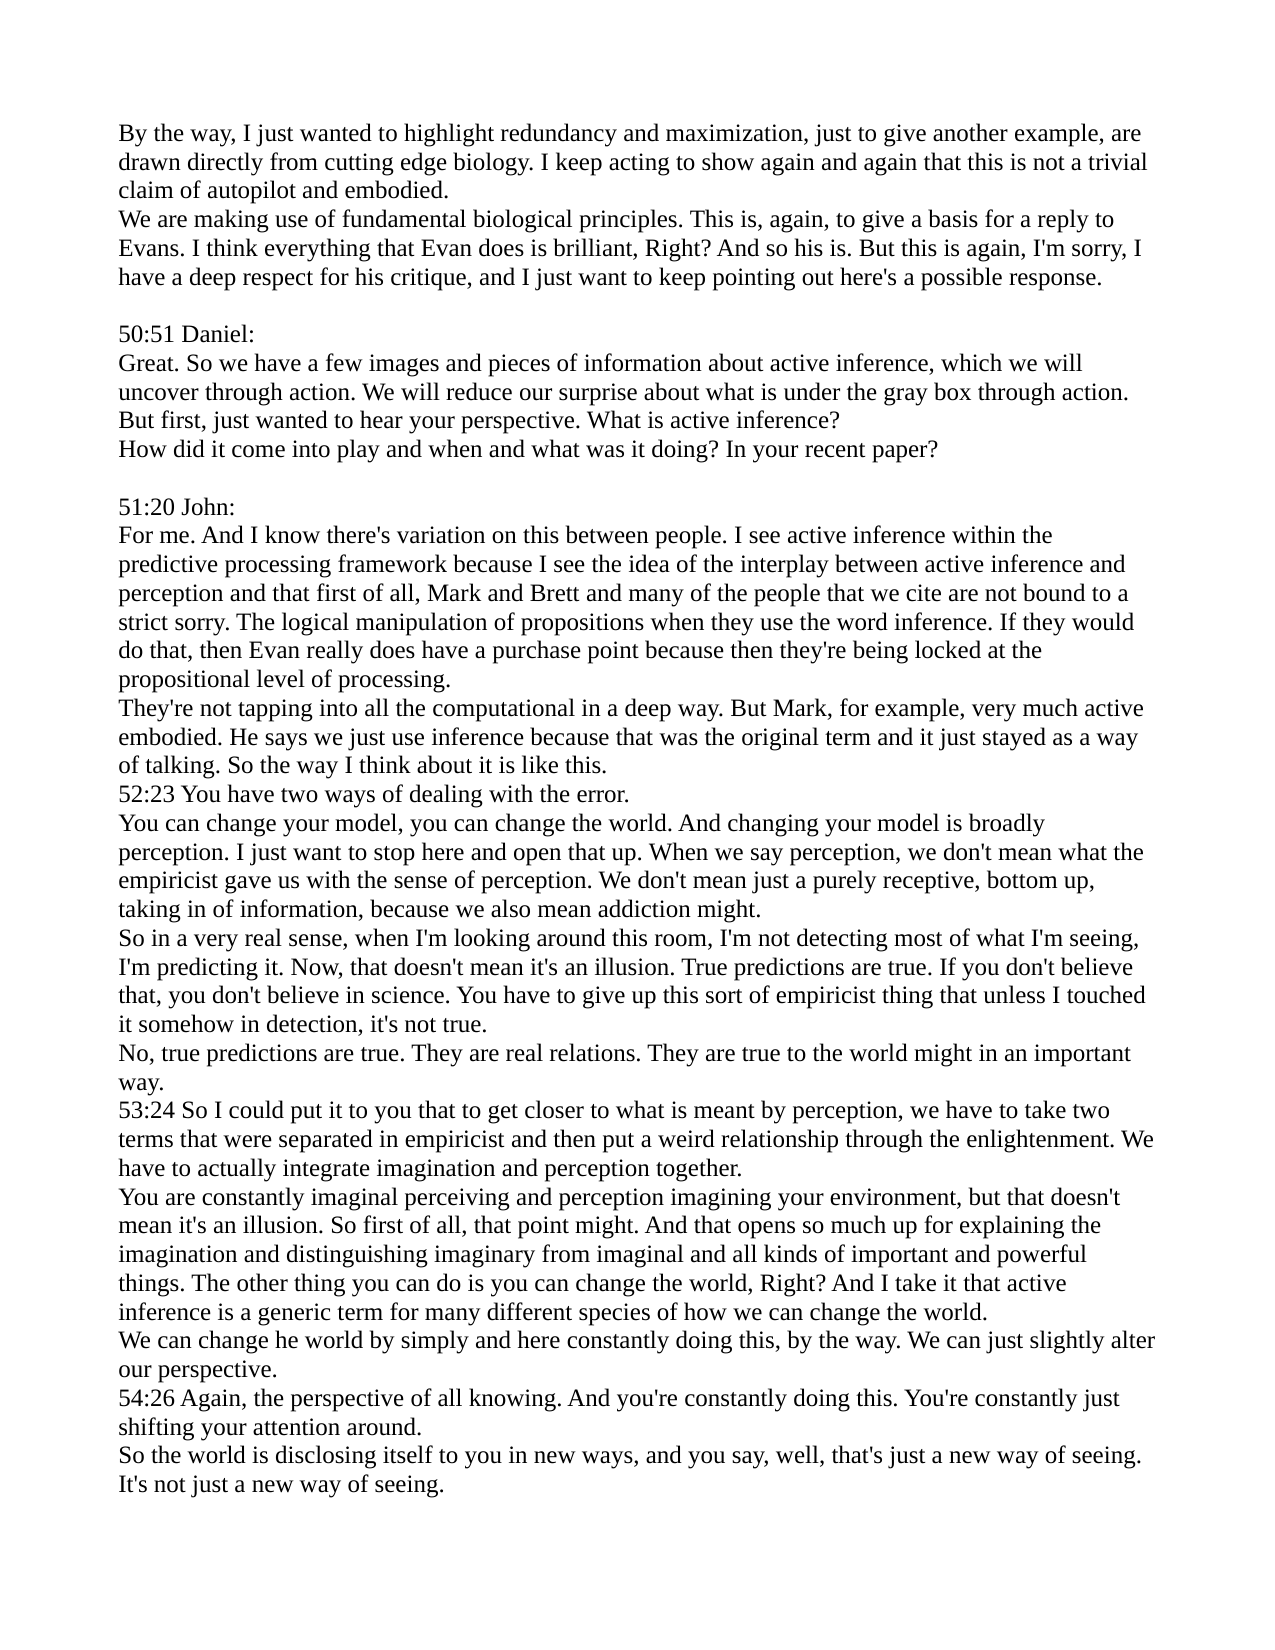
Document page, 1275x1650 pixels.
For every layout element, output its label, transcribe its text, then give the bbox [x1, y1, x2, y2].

text Great. So we have a few images and pieces of information about active inference, which we will uncover through action. We will reduce our surprise about what is under the gray box through action. But first, just wanted to hear your perspective. What is active inference? [118, 348, 1157, 434]
text You can change your model, you can change the world. And changing your model is broadly perception. I just want to stop here and open that up. When we say perception, we don't mean what the empiricist gave us with the sense of perception. We don't mean just a purely receptive, bottom up, taking in of information, because we also mean addiction might. [118, 808, 1157, 923]
text So the world is disclosing itself to you in new ways, and you say, well, that's just a new way of seeing. It's not just a new way of seeing. [118, 1441, 1157, 1498]
text How did it come into play and when and what was it doing? In your recent paper? [118, 434, 1157, 463]
text We can change he world by simply and here constantly doing this, by the way. We can just slightly alter our perspective. [118, 1326, 1157, 1383]
text So in a very real sense, when I'm looking around this room, I'm not detecting most of what I'm seeing, I'm predicting it. Now, that doesn't mean it's an illusion. True predictions are true. If you don't believe that, you don't believe in science. You have to give up this sort of empiricist thing that unless I touched it somehow in detection, it's not true. [118, 923, 1157, 1038]
text 51:20 John: [118, 492, 1157, 521]
text For me. And I know there's variation on this between people. I see active inference within the predictive processing framework because I see the idea of the interplay between active inference and perception and that first of all, Mark and Brett and many of the people that we cite are not bound to a strict sorry. The logical manipulation of propositions when they use the word inference. If they would do that, then Evan really does have a purchase point because then they're being locked at the propositional level of processing. [118, 521, 1157, 693]
text We are making use of fundamental biological principles. This is, again, to give a basis for a reply to Evans. I think everything that Evan does is brilliant, Right? And so his is. But this is again, I'm sorry, I have a deep respect for his critique, and I just want to keep pointing out here's a possible response. [118, 204, 1157, 291]
text 50:51 Daniel: [118, 319, 1157, 348]
text 54:26 Again, the perspective of all knowing. And you're constantly doing this. You're constantly just shifting your attention around. [118, 1383, 1157, 1441]
text 52:23 You have two ways of dealing with the error. [118, 779, 1157, 808]
text 53:24 So I could put it to you that to get closer to what is meant by perception, we have to take two terms that were separated in empiricist and then put a weird relationship through the enlightenment. We have to actually integrate imagination and perception together. [118, 1096, 1157, 1182]
text By the way, I just wanted to highlight redundancy and maximization, just to give another example, are drawn directly from cutting edge biology. I keep acting to show again and again that this is not a trivial claim of autopilot and embodied. [118, 118, 1157, 204]
text No, true predictions are true. They are real relations. They are true to the world might in an important way. [118, 1038, 1157, 1096]
text You are constantly imaginal perceiving and perception imagining your environment, but that doesn't mean it's an illusion. So first of all, that point might. And that opens so much up for explaining the imagination and distinguishing imaginary from imaginal and all kinds of important and powerful things. The other thing you can do is you can change the world, Right? And I take it that active inference is a generic term for many different species of how we can change the world. [118, 1182, 1157, 1326]
text They're not tapping into all the computational in a deep way. But Mark, for example, very much active embodied. He says we just use inference because that was the original term and it just stayed as a way of talking. So the way I think about it is like this. [118, 693, 1157, 779]
